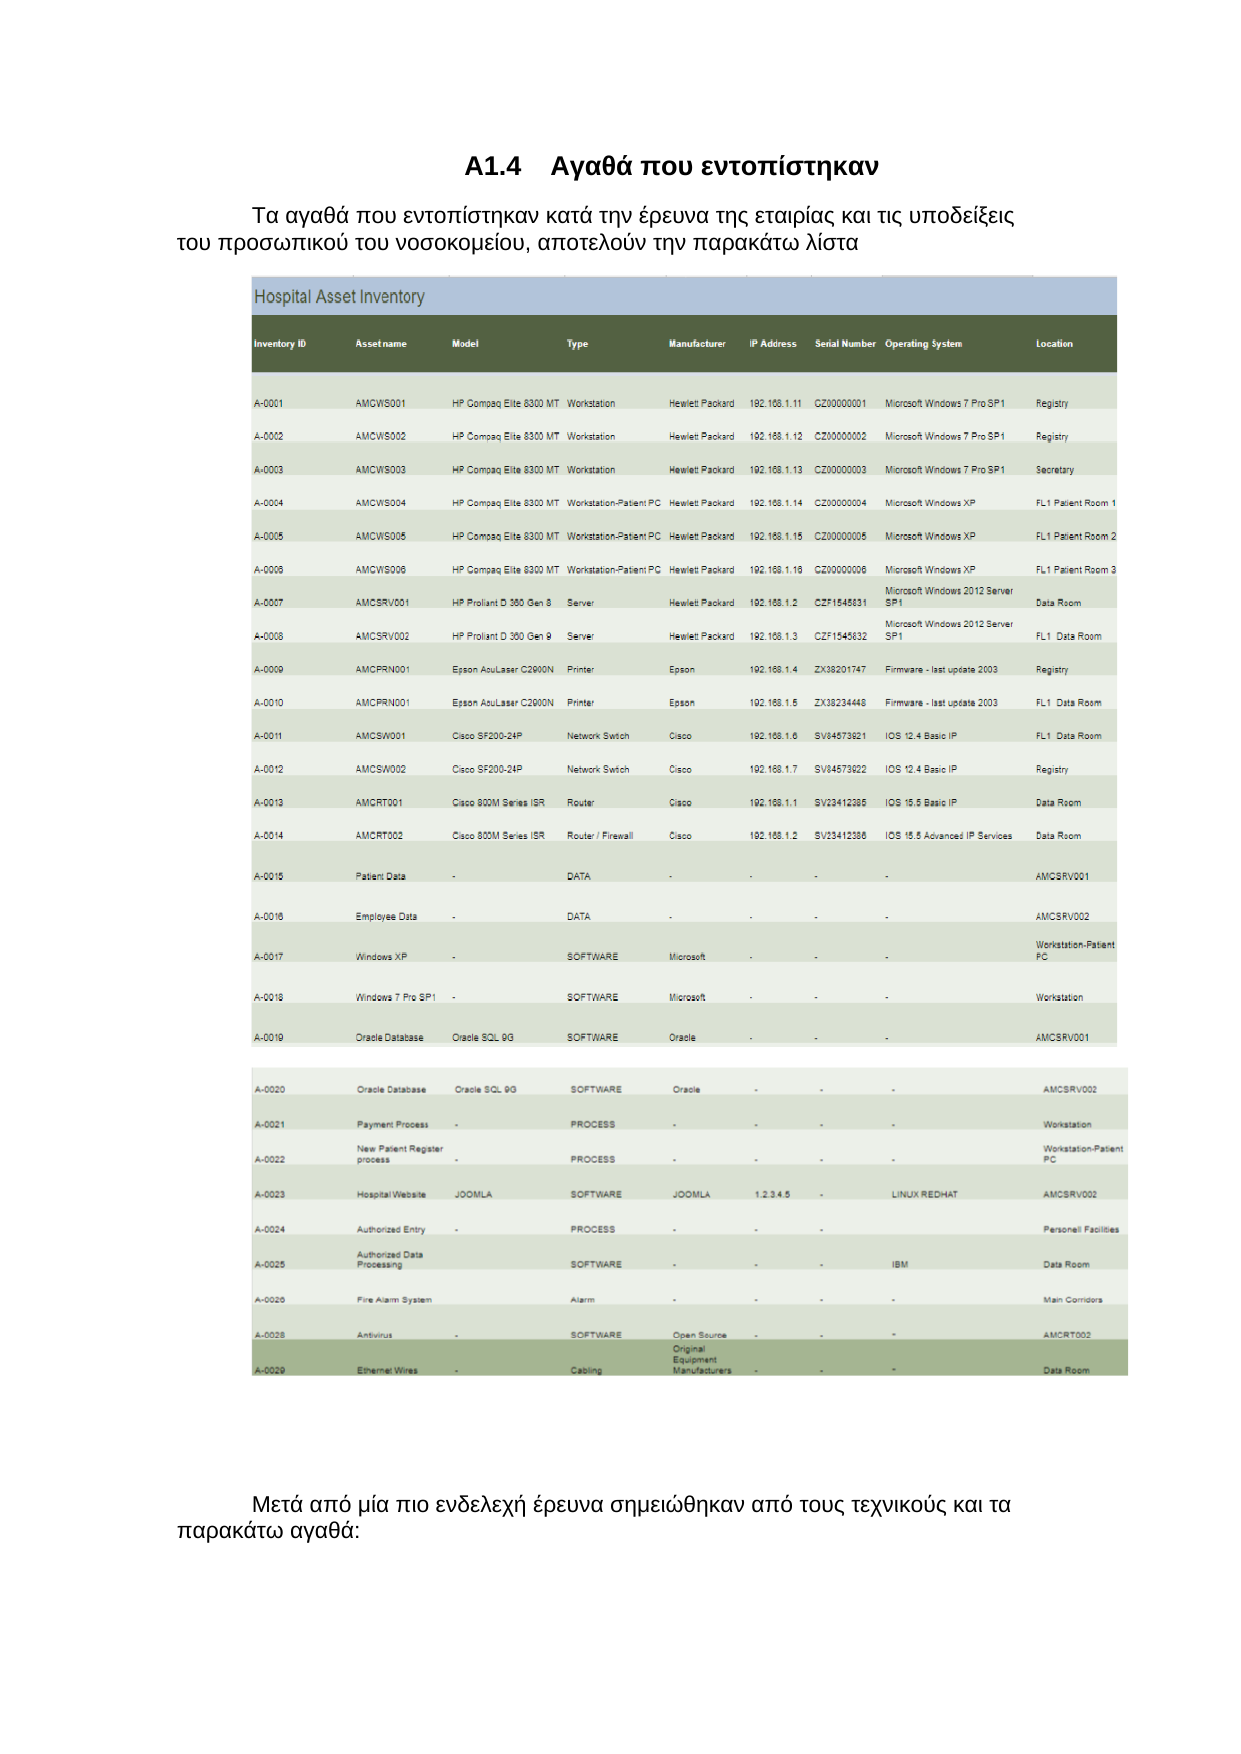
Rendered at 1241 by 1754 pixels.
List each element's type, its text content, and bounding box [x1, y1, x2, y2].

picture [251, 275, 1118, 1047]
text Τα αγαθά που εντοπίστηκαν κατά την έρευνα της εταιρίας και τις υποδείξεις του προσωπικού του νοσοκoμείου, αποτελούν την παρακάτω λίστα [177, 202, 1053, 255]
subtitle Αγαθά που εντοπίστηκαν [233, 150, 1103, 181]
text Μετά από μία πιο ενδελεχή έρευνα σημειώθηκαν από τους τεχνικούς και τα παρακάτω αγαθά: [177, 1491, 1053, 1544]
picture [251, 1067, 1129, 1376]
